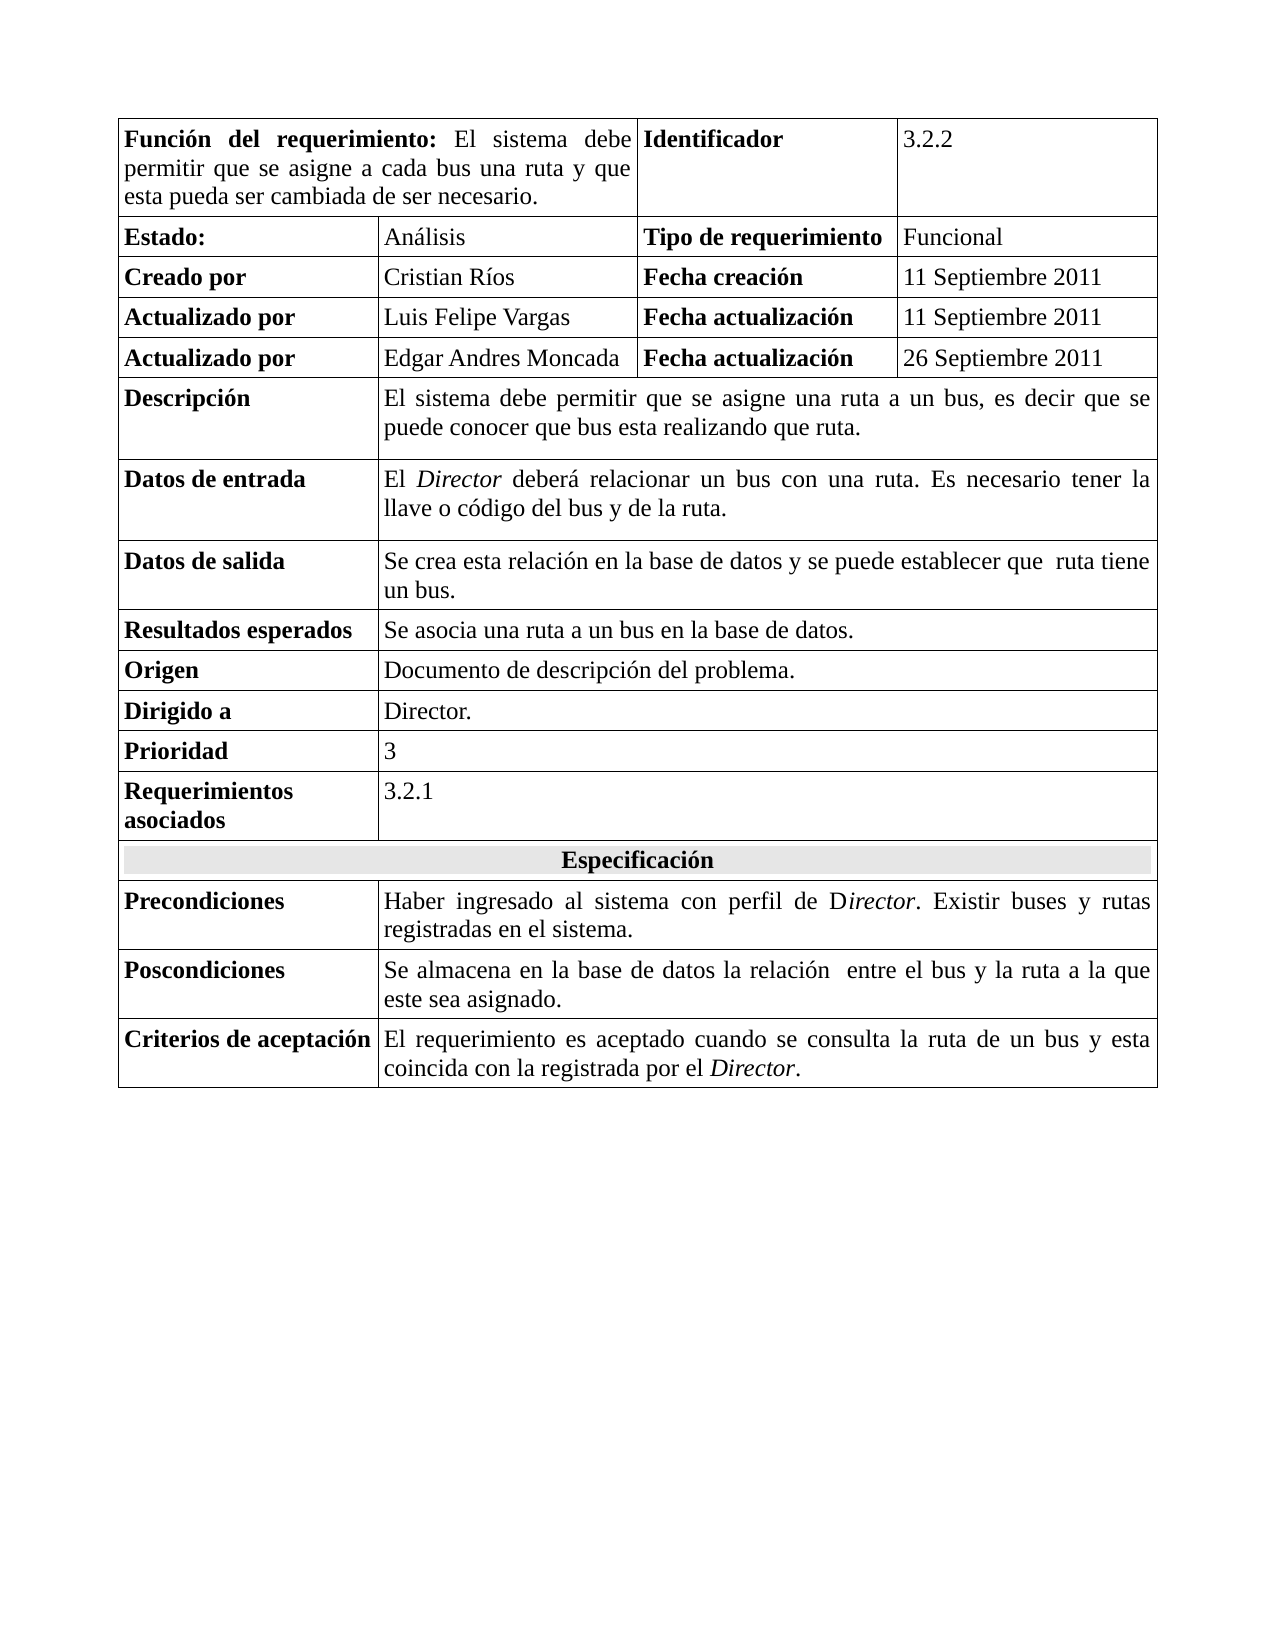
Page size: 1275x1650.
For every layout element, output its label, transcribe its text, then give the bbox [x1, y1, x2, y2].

table_cell Criterios de aceptación [119, 1019, 378, 1087]
table_cell Dirigido a [119, 691, 378, 730]
table_cell Fecha creación [638, 257, 897, 297]
table_cell Se almacena en la base de datos la relación entre el bus y la ruta a la que este sea asignado. [379, 950, 1157, 1018]
table_cell El Director deberá relacionar un bus con una ruta. Es necesario tener la llave o código del bus y de la ruta. [379, 460, 1157, 540]
table_cell 11 Septiembre 2011 [898, 257, 1157, 297]
table_cell Origen [119, 651, 378, 690]
table_cell Cristian Ríos [379, 257, 637, 297]
table_cell Datos de entrada [119, 460, 378, 540]
table_cell Se crea esta relación en la base de datos y se puede establecer que ruta tiene un bus. [379, 541, 1157, 609]
table_cell Estado: [119, 217, 378, 256]
table_cell Haber ingresado al sistema con perfil de Director. Existir buses y rutas registradas en el sistema. [379, 881, 1157, 949]
table_cell Luis Felipe Vargas [379, 298, 637, 337]
table_header Función del requerimiento: El sistema debe permitir que se asigne a cada bus una ruta y que esta pueda ser cambiada de ser necesario. [119, 119, 637, 216]
table_cell Datos de salida [119, 541, 378, 609]
table_cell Descripción [119, 378, 378, 459]
table_cell Funcional [898, 217, 1157, 256]
table_cell Análisis [379, 217, 637, 256]
table_cell El requerimiento es aceptado cuando se consulta la ruta de un bus y esta coincida con la registrada por el Director. [379, 1019, 1157, 1087]
table_cell 11 Septiembre 2011 [898, 298, 1157, 337]
table_cell Poscondiciones [119, 950, 378, 1018]
table_cell Documento de descripción del problema. [379, 651, 1157, 690]
table_cell Edgar Andres Moncada [379, 338, 637, 377]
table_cell Creado por [119, 257, 378, 297]
table_header Identificador [638, 119, 897, 216]
table_cell Fecha actualización [638, 298, 897, 337]
table_cell Prioridad [119, 731, 378, 771]
table_cell Director. [379, 691, 1157, 730]
table_cell El sistema debe permitir que se asigne una ruta a un bus, es decir que se puede conocer que bus esta realizando que ruta. [379, 378, 1157, 459]
table_cell Tipo de requerimiento [638, 217, 897, 256]
table_cell 3.2.1 [379, 772, 1157, 840]
table_cell Resultados esperados [119, 610, 378, 650]
table_cell Se asocia una ruta a un bus en la base de datos. [379, 610, 1157, 650]
table_cell Especificación [119, 841, 1157, 880]
table_cell Requerimientos asociados [119, 772, 378, 840]
table_cell Precondiciones [119, 881, 378, 949]
table_cell Fecha actualización [638, 338, 897, 377]
table_cell 26 Septiembre 2011 [898, 338, 1157, 377]
table_header 3.2.2 [898, 119, 1157, 216]
table_cell 3 [379, 731, 1157, 771]
table_cell Actualizado por [119, 338, 378, 377]
table_cell Actualizado por [119, 298, 378, 337]
